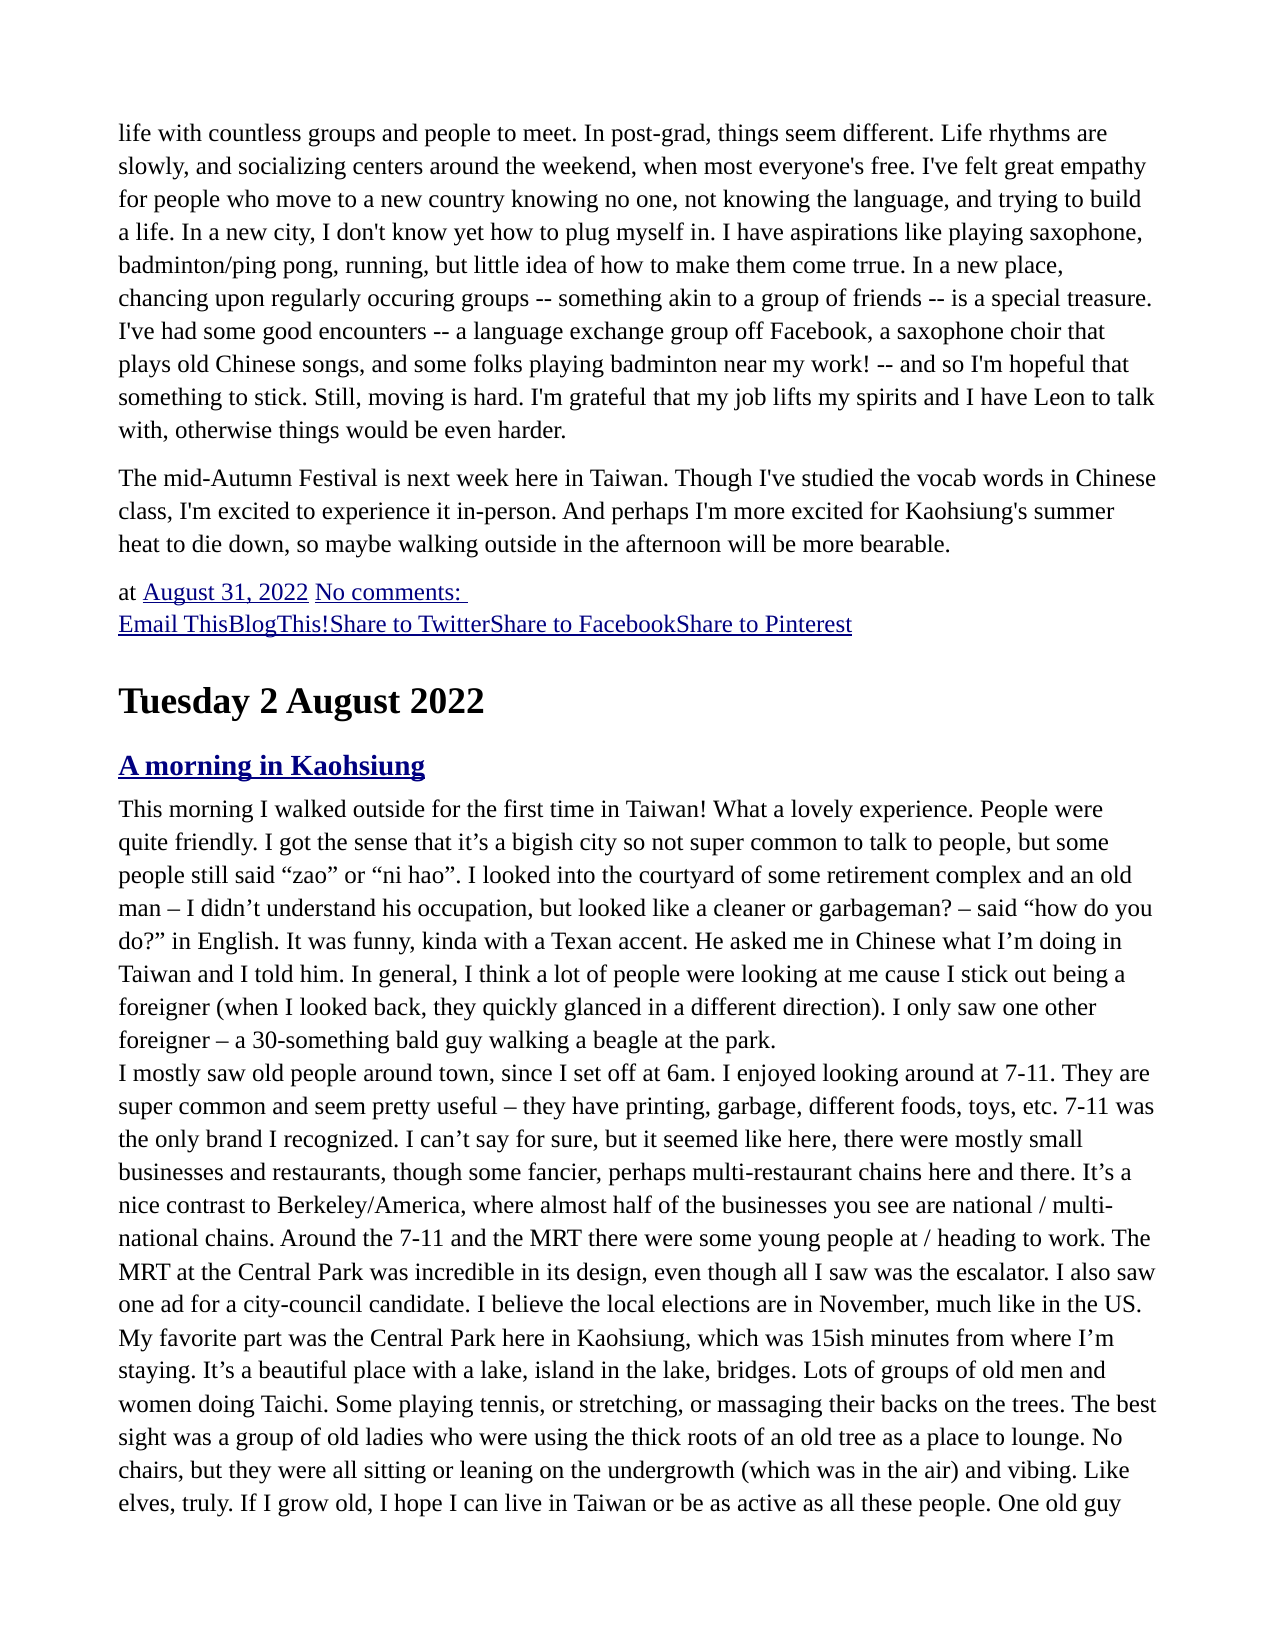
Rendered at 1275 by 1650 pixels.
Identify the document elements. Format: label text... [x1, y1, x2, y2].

text life with countless groups and people to meet. In post-grad, things seem different. Life rhythms are slowly, and socializing centers around the weekend, when most everyone's free. I've felt great empathy for people who move to a new country knowing no one, not knowing the language, and trying to build a life. In a new city, I don't know yet how to plug myself in. I have aspirations like playing saxophone, badminton/ping pong, running, but little idea of how to make them come trrue. In a new place, chancing upon regularly occuring groups -- something akin to a group of friends -- is a special treasure. I've had some good encounters -- a language exchange group off Facebook, a saxophone choir that plays old Chinese songs, and some folks playing badminton near my work! -- and so I'm hopeful that something to stick. Still, moving is hard. I'm grateful that my job lifts my spirits and I have Leon to talk with, otherwise things would be even harder. [118, 118, 1157, 444]
text Email ThisBlogThis!Share to TwitterShare to FacebookShare to Pinterest [118, 609, 1157, 638]
subtitle A morning in Kaohsiung [118, 748, 1157, 782]
subtitle Tuesday 2 August 2022 [118, 678, 1157, 721]
text My favorite part was the Central Park here in Kaohsiung, which was 15ish minutes from where I’m staying. It’s a beautiful place with a lake, island in the lake, bridges. Lots of groups of old men and women doing Taichi. Some playing tennis, or stretching, or massaging their backs on the trees. The best sight was a group of old ladies who were using the thick roots of an old tree as a place to lounge. No chairs, but they were all sitting or leaning on the undergrowth (which was in the air) and vibing. Like elves, truly. If I grow old, I hope I can live in Taiwan or be as active as all these people. One old guy [118, 1323, 1157, 1516]
text This morning I walked outside for the first time in Taiwan! What a lovely experience. People were quite friendly. I got the sense that it’s a bigish city so not super common to talk to people, but some people still said “zao” or “ni hao”. I looked into the courtyard of some retirement complex and an old man – I didn’t understand his occupation, but looked like a cleaner or garbageman? – said “how do you do?” in English. It was funny, kinda with a Texan accent. He asked me in Chinese what I’m doing in Taiwan and I told him. In general, I think a lot of people were looking at me cause I stick out being a foreigner (when I looked back, they quickly glanced in a different direction). I only saw one other foreigner – a 30-something bald guy walking a beagle at the park. [118, 794, 1157, 1054]
text The mid-Autumn Festival is next week here in Taiwan. Though I've studied the vocab words in Chinese class, I'm excited to experience it in-person. And perhaps I'm more excited for Kaohsiung's summer heat to die down, so maybe walking outside in the afternoon will be more bearable. [118, 463, 1157, 558]
text I mostly saw old people around town, since I set off at 6am. I enjoyed looking around at 7-11. They are super common and seem pretty useful – they have printing, garbage, different foods, toys, etc. 7-11 was the only brand I recognized. I can’t say for sure, but it seemed like here, there were mostly small businesses and restaurants, though some fancier, perhaps multi-restaurant chains here and there. It’s a nice contrast to Berkeley/America, where almost half of the businesses you see are national / multi-national chains. Around the 7-11 and the MRT there were some young people at / heading to work. The MRT at the Central Park was incredible in its design, even though all I saw was the escalator. I also saw one ad for a city-council candidate. I believe the local elections are in November, much like in the US. [118, 1058, 1157, 1318]
text at August 31, 2022 No comments: [118, 577, 1157, 605]
